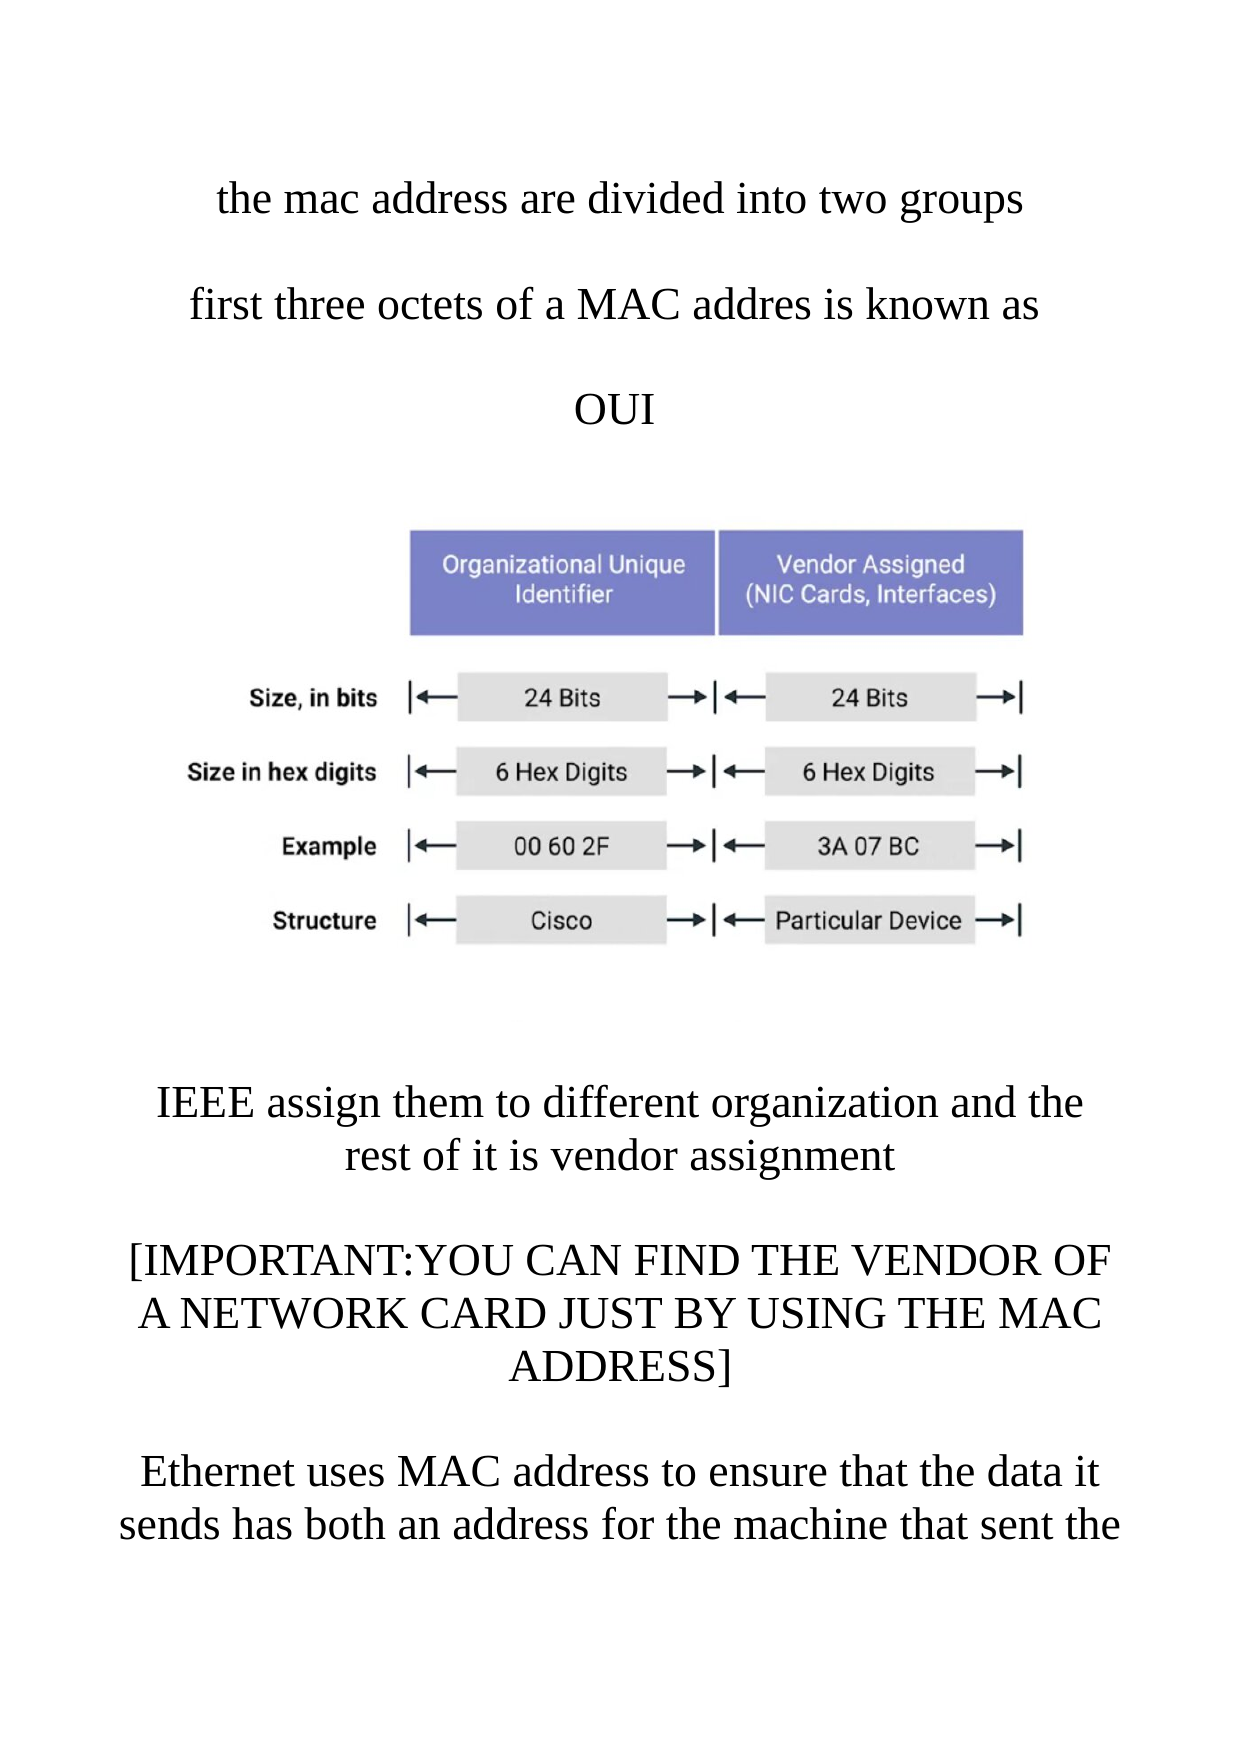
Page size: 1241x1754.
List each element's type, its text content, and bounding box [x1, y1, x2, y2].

text [IMPORTANT:YOU CAN FIND THE VENDOR OF A NETWORK CARD JUST BY USING THE MAC ADDRESS] [118, 1233, 1122, 1391]
text first three octets of a MAC addres is known as [118, 276, 1122, 329]
text the mac address are divided into two groups [118, 171, 1122, 223]
text IEEE assign them to different organization and the rest of it is vendor assignment [118, 1074, 1122, 1180]
picture [118, 434, 1123, 1022]
text Ethernet uses MAC address to ensure that the data it sends has both an address for the machine that sent the [118, 1443, 1122, 1549]
text OUI [118, 382, 1122, 434]
